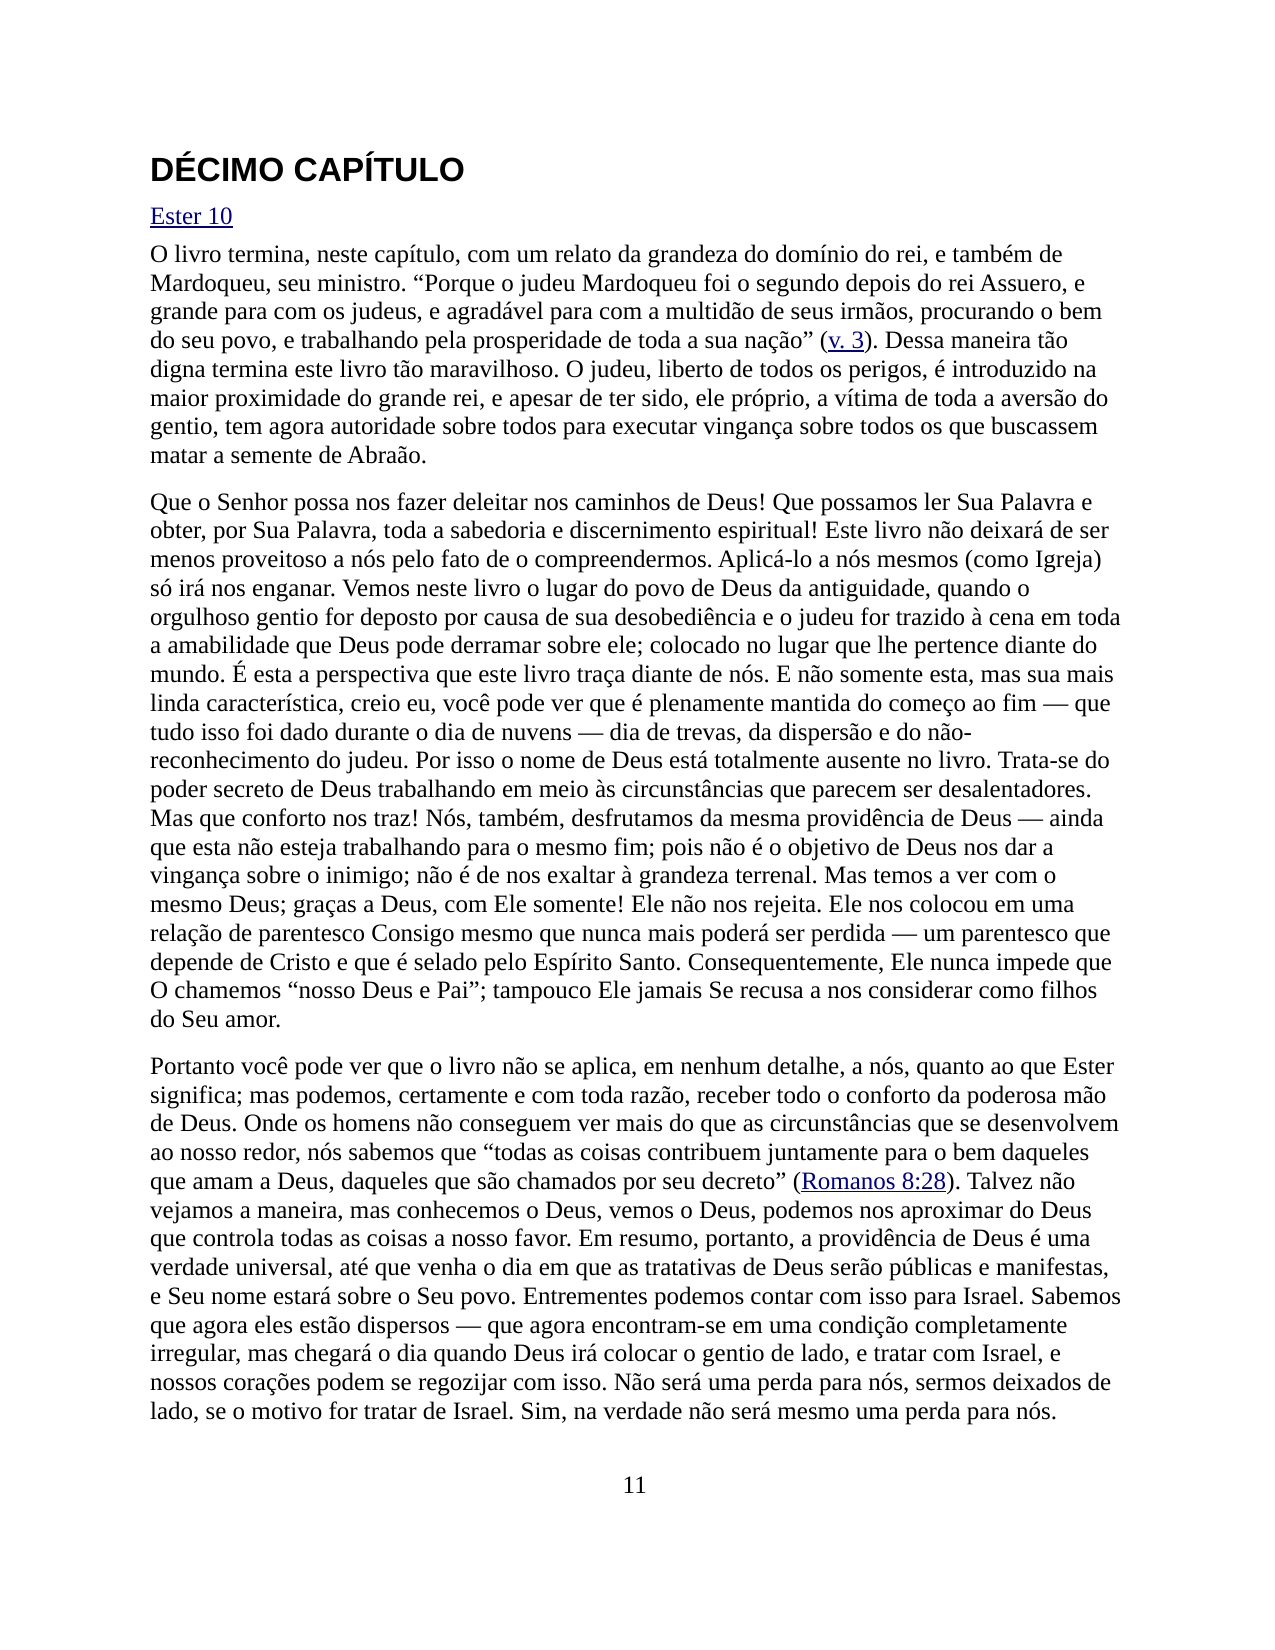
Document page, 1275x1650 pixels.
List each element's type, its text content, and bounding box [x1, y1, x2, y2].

text Que o Senhor possa nos fazer deleitar nos caminhos de Deus! Que possamos ler Sua Palavra e obter, por Sua Palavra, toda a sabedoria e discernimento espiritual! Este livro não deixará de ser menos proveitoso a nós pelo fato de o compreendermos. Aplicá-lo a nós mesmos (como Igreja) só irá nos enganar. Vemos neste livro o lugar do povo de Deus da antiguidade, quando o orgulhoso gentio for deposto por causa de sua desobediência e o judeu for trazido à cena em toda a amabilidade que Deus pode derramar sobre ele; colocado no lugar que lhe pertence diante do mundo. É esta a perspectiva que este livro traça diante de nós. E não somente esta, mas sua mais linda característica, creio eu, você pode ver que é plenamente mantida do começo ao fim — que tudo isso foi dado durante o dia de nuvens — dia de trevas, da dispersão e do não-reconhecimento do judeu. Por isso o nome de Deus está totalmente ausente no livro. Trata-se do poder secreto de Deus trabalhando em meio às circunstâncias que parecem ser desalentadores. Mas que conforto nos traz! Nós, também, desfrutamos da mesma providência de Deus — ainda que esta não esteja trabalhando para o mesmo fim; pois não é o objetivo de Deus nos dar a vingança sobre o inimigo; não é de nos exaltar à grandeza terrenal. Mas temos a ver com o mesmo Deus; graças a Deus, com Ele somente! Ele não nos rejeita. Ele nos colocou em uma relação de parentesco Consigo mesmo que nunca mais poderá ser perdida — um parentesco que depende de Cristo e que é selado pelo Espírito Santo. Consequentemente, Ele nunca impede que O chamemos “nosso Deus e Pai”; tampouco Ele jamais Se recusa a nos considerar como filhos do Seu amor. [150, 487, 1125, 1033]
text O livro termina, neste capítulo, com um relato da grandeza do domínio do rei, e também de Mardoqueu, seu ministro. “Porque o judeu Mardoqueu foi o segundo depois do rei Assuero, e grande para com os judeus, e agradável para com a multidão de seus irmãos, procurando o bem do seu povo, e trabalhando pela prosperidade de toda a sua nação” (v. 3). Dessa maneira tão digna termina este livro tão maravilhoso. O judeu, liberto de todos os perigos, é introduzido na maior proximidade do grande rei, e apesar de ter sido, ele próprio, a vítima de toda a aversão do gentio, tem agora autoridade sobre todos para executar vingança sobre todos os que buscassem matar a semente de Abraão. [150, 239, 1125, 469]
text Portanto você pode ver que o livro não se aplica, em nenhum detalhe, a nós, quanto ao que Ester significa; mas podemos, certamente e com toda razão, receber todo o conforto da poderosa mão de Deus. Onde os homens não conseguem ver mais do que as circunstâncias que se desenvolvem ao nosso redor, nós sabemos que “todas as coisas contribuem juntamente para o bem daqueles que amam a Deus, daqueles que são chamados por seu decreto” (Romanos 8:28). Talvez não vejamos a maneira, mas conhecemos o Deus, vemos o Deus, podemos nos aproximar do Deus que controla todas as coisas a nosso favor. Em resumo, portanto, a providência de Deus é uma verdade universal, até que venha o dia em que as tratativas de Deus serão públicas e manifestas, e Seu nome estará sobre o Seu povo. Entrementes podemos contar com isso para Israel. Sabemos que agora eles estão dispersos — que agora encontram-se em uma condição completamente irregular, mas chegará o dia quando Deus irá colocar o gentio de lado, e tratar com Israel, e nossos corações podem se regozijar com isso. Não será uma perda para nós, sermos deixados de lado, se o motivo for tratar de Israel. Sim, na verdade não será mesmo uma perda para nós. [150, 1051, 1125, 1425]
text Ester 10 [150, 201, 1125, 230]
subtitle DÉCIMO CAPÍTULO [150, 150, 1125, 189]
